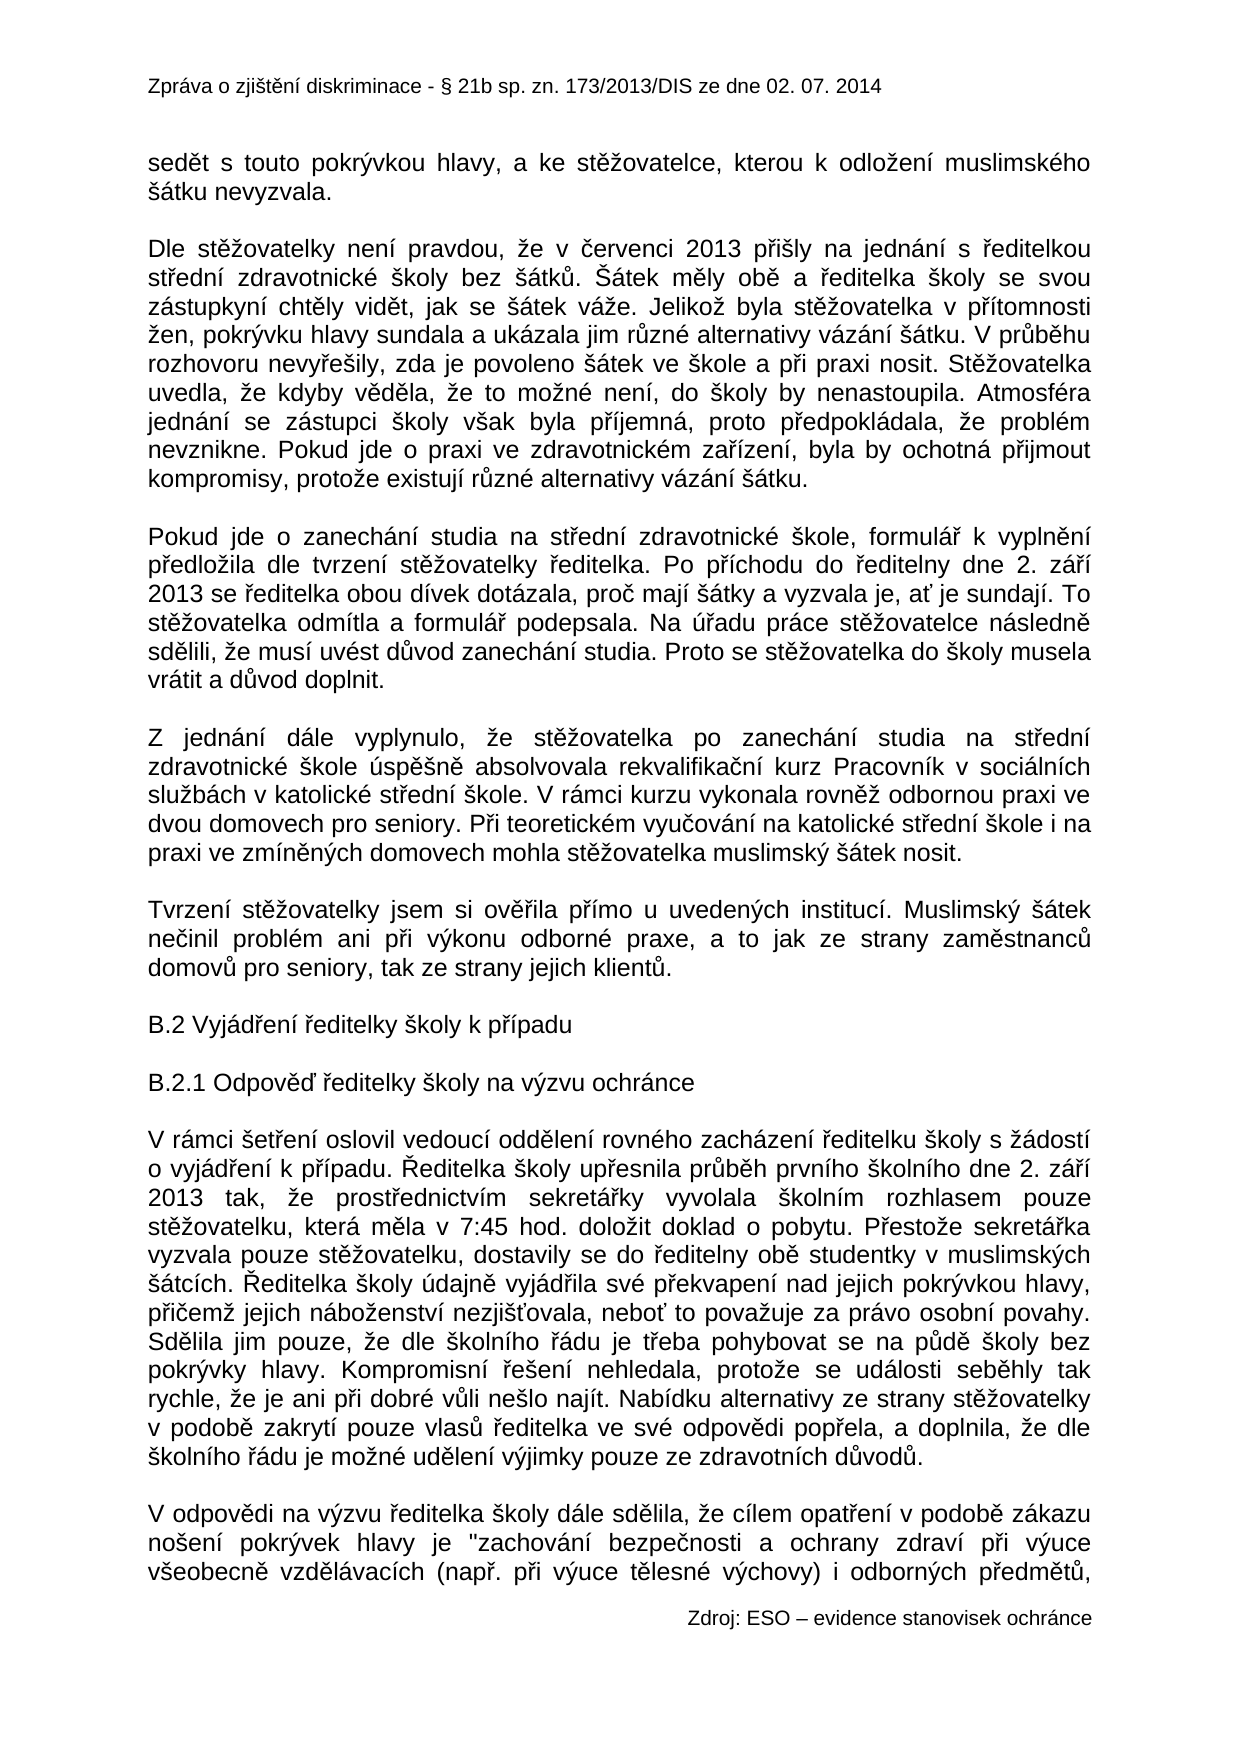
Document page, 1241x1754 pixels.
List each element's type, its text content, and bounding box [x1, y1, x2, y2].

text Tvrzení stěžovatelky jsem si ověřila přímo u uvedených institucí. Muslimský šátek nečinil problém ani při výkonu odborné praxe, a to jak ze strany zaměstnanců domovů pro seniory, tak ze strany jejich klientů. [148, 895, 1092, 981]
text sedět s touto pokrývkou hlavy, a ke stěžovatelce, kterou k odložení muslimského šátku nevyzvala. [148, 148, 1092, 205]
text V odpovědi na výzvu ředitelka školy dále sdělila, že cílem opatření v podobě zákazu nošení pokrývek hlavy je "zachování bezpečnosti a ochrany zdraví při výuce všeobecně vzdělávacích (např. při výuce tělesné výchovy) i odborných předmětů, [148, 1499, 1092, 1585]
text V rámci šetření oslovil vedoucí oddělení rovného zacházení ředitelku školy s žádostí o vyjádření k případu. Ředitelka školy upřesnila průběh prvního školního dne 2. září 2013 tak, že prostřednictvím sekretářky vyvolala školním rozhlasem pouze stěžovatelku, která měla v 7:45 hod. doložit doklad o pobytu. Přestože sekretářka vyzvala pouze stěžovatelku, dostavily se do ředitelny obě studentky v muslimských šátcích. Ředitelka školy údajně vyjádřila své překvapení nad jejich pokrývkou hlavy, přičemž jejich náboženství nezjišťovala, neboť to považuje za právo osobní povahy. Sdělila jim pouze, že dle školního řádu je třeba pohybovat se na půdě školy bez pokrývky hlavy. Kompromisní řešení nehledala, protože se události seběhly tak rychle, že je ani při dobré vůli nešlo najít. Nabídku alternativy ze strany stěžovatelky v podobě zakrytí pouze vlasů ředitelka ve své odpovědi popřela, a doplnila, že dle školního řádu je možné udělení výjimky pouze ze zdravotních důvodů. [148, 1125, 1092, 1470]
text Z jednání dále vyplynulo, že stěžovatelka po zanechání studia na střední zdravotnické škole úspěšně absolvovala rekvalifikační kurz Pracovník v sociálních službách v katolické střední škole. V rámci kurzu vykonala rovněž odbornou praxi ve dvou domovech pro seniory. Při teoretickém vyučování na katolické střední škole i na praxi ve zmíněných domovech mohla stěžovatelka muslimský šátek nosit. [148, 723, 1092, 866]
text B.2.1 Odpověď ředitelky školy na výzvu ochránce [148, 1068, 1092, 1096]
text Dle stěžovatelky není pravdou, že v červenci 2013 přišly na jednání s ředitelkou střední zdravotnické školy bez šátků. Šátek měly obě a ředitelka školy se svou zástupkyní chtěly vidět, jak se šátek váže. Jelikož byla stěžovatelka v přítomnosti žen, pokrývku hlavy sundala a ukázala jim různé alternativy vázání šátku. V průběhu rozhovoru nevyřešily, zda je povoleno šátek ve škole a při praxi nosit. Stěžovatelka uvedla, že kdyby věděla, že to možné není, do školy by nenastoupila. Atmosféra jednání se zástupci školy však byla příjemná, proto předpokládala, že problém nevznikne. Pokud jde o praxi ve zdravotnickém zařízení, byla by ochotná přijmout kompromisy, protože existují různé alternativy vázání šátku. [148, 234, 1092, 493]
text Pokud jde o zanechání studia na střední zdravotnické škole, formulář k vyplnění předložila dle tvrzení stěžovatelky ředitelka. Po příchodu do ředitelny dne 2. září 2013 se ředitelka obou dívek dotázala, proč mají šátky a vyzvala je, ať je sundají. To stěžovatelka odmítla a formulář podepsala. Na úřadu práce stěžovatelce následně sdělili, že musí uvést důvod zanechání studia. Proto se stěžovatelka do školy musela vrátit a důvod doplnit. [148, 521, 1092, 694]
text B.2 Vyjádření ředitelky školy k případu [148, 1010, 1092, 1039]
